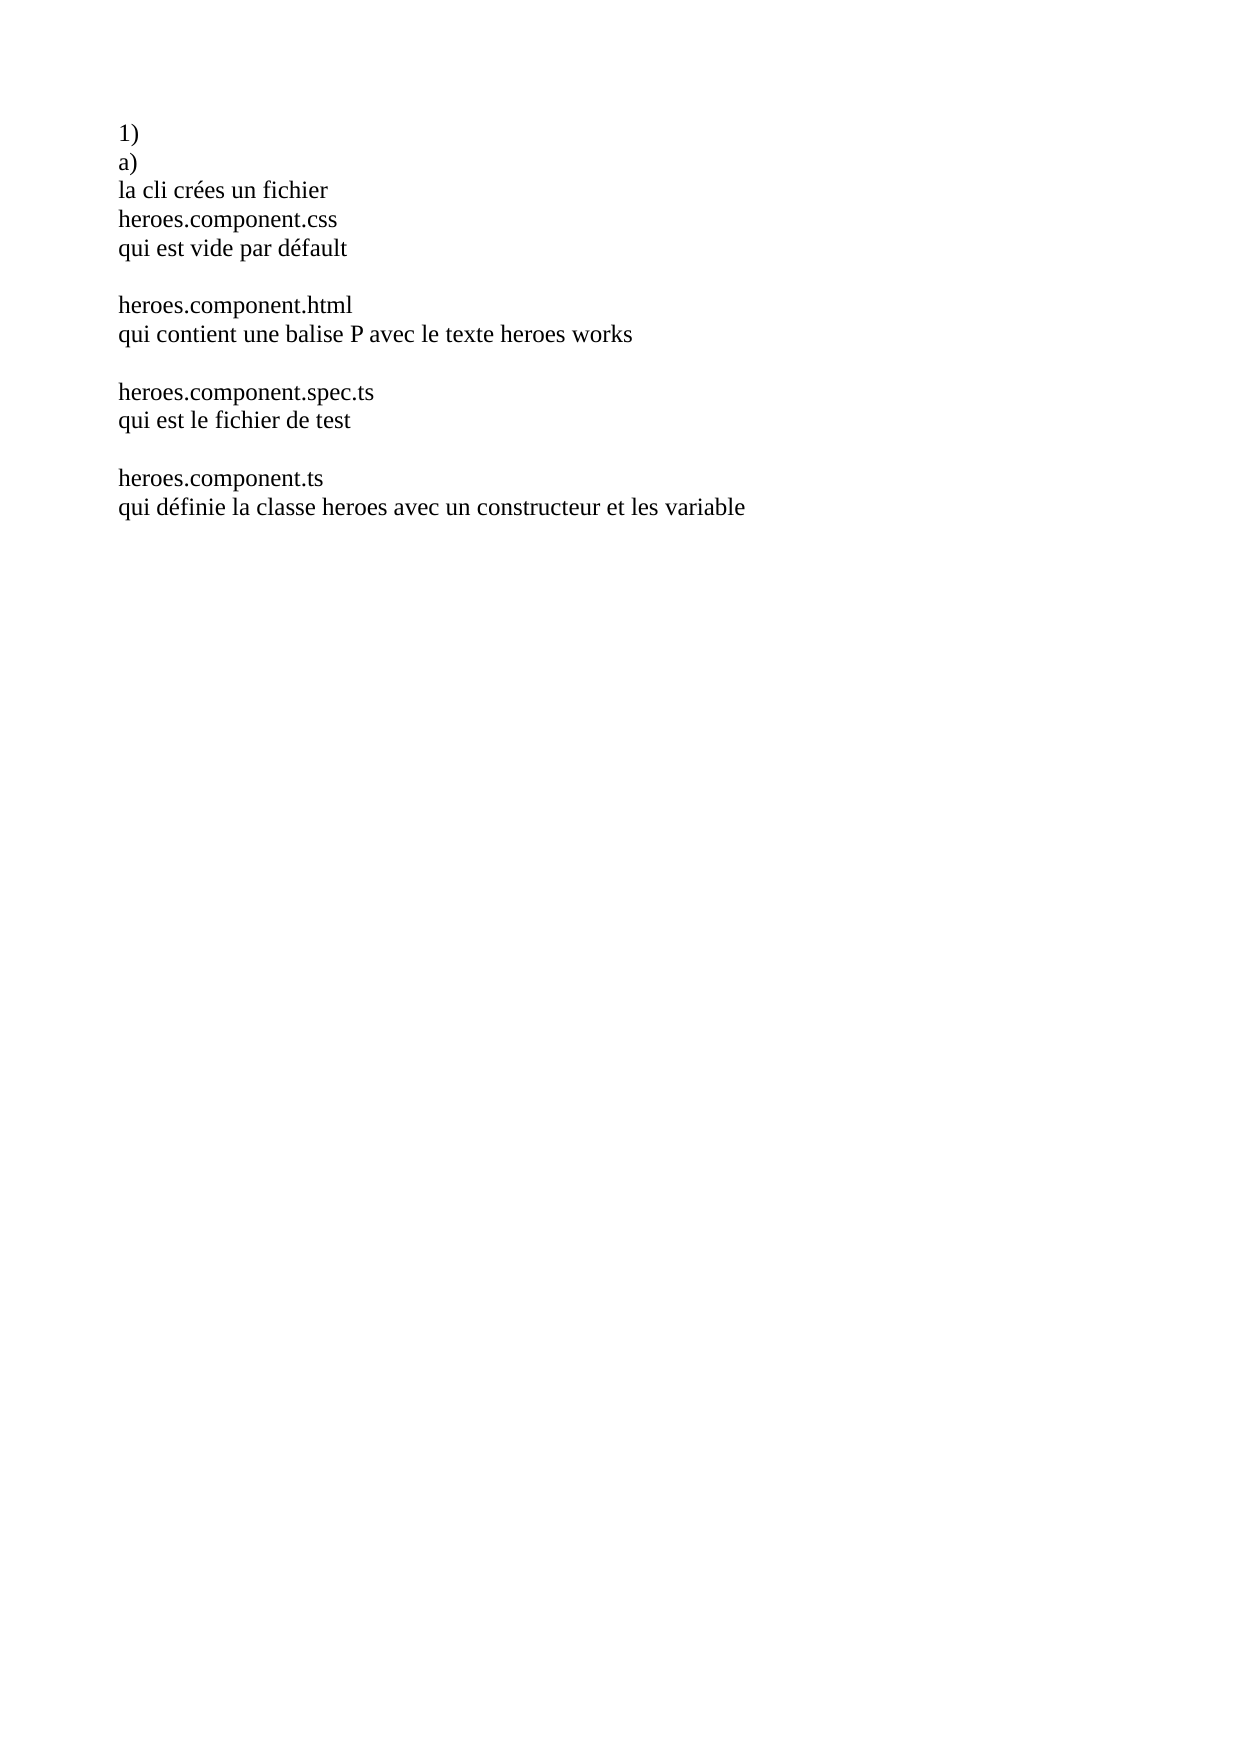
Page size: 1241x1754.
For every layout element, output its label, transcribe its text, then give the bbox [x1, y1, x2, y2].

text heroes.component.spec.ts [118, 377, 1122, 406]
text a) [118, 147, 1122, 176]
text qui est le fichier de test [118, 406, 1122, 434]
text la cli crées un fichier [118, 176, 1122, 204]
text qui contient une balise P avec le texte heroes works [118, 319, 1122, 348]
text heroes.component.css [118, 204, 1122, 233]
text heroes.component.ts [118, 463, 1122, 492]
text qui définie la classe heroes avec un constructeur et les variable [118, 492, 1122, 521]
text heroes.component.html [118, 291, 1122, 319]
text 1) [118, 118, 1122, 147]
text qui est vide par défault [118, 233, 1122, 262]
